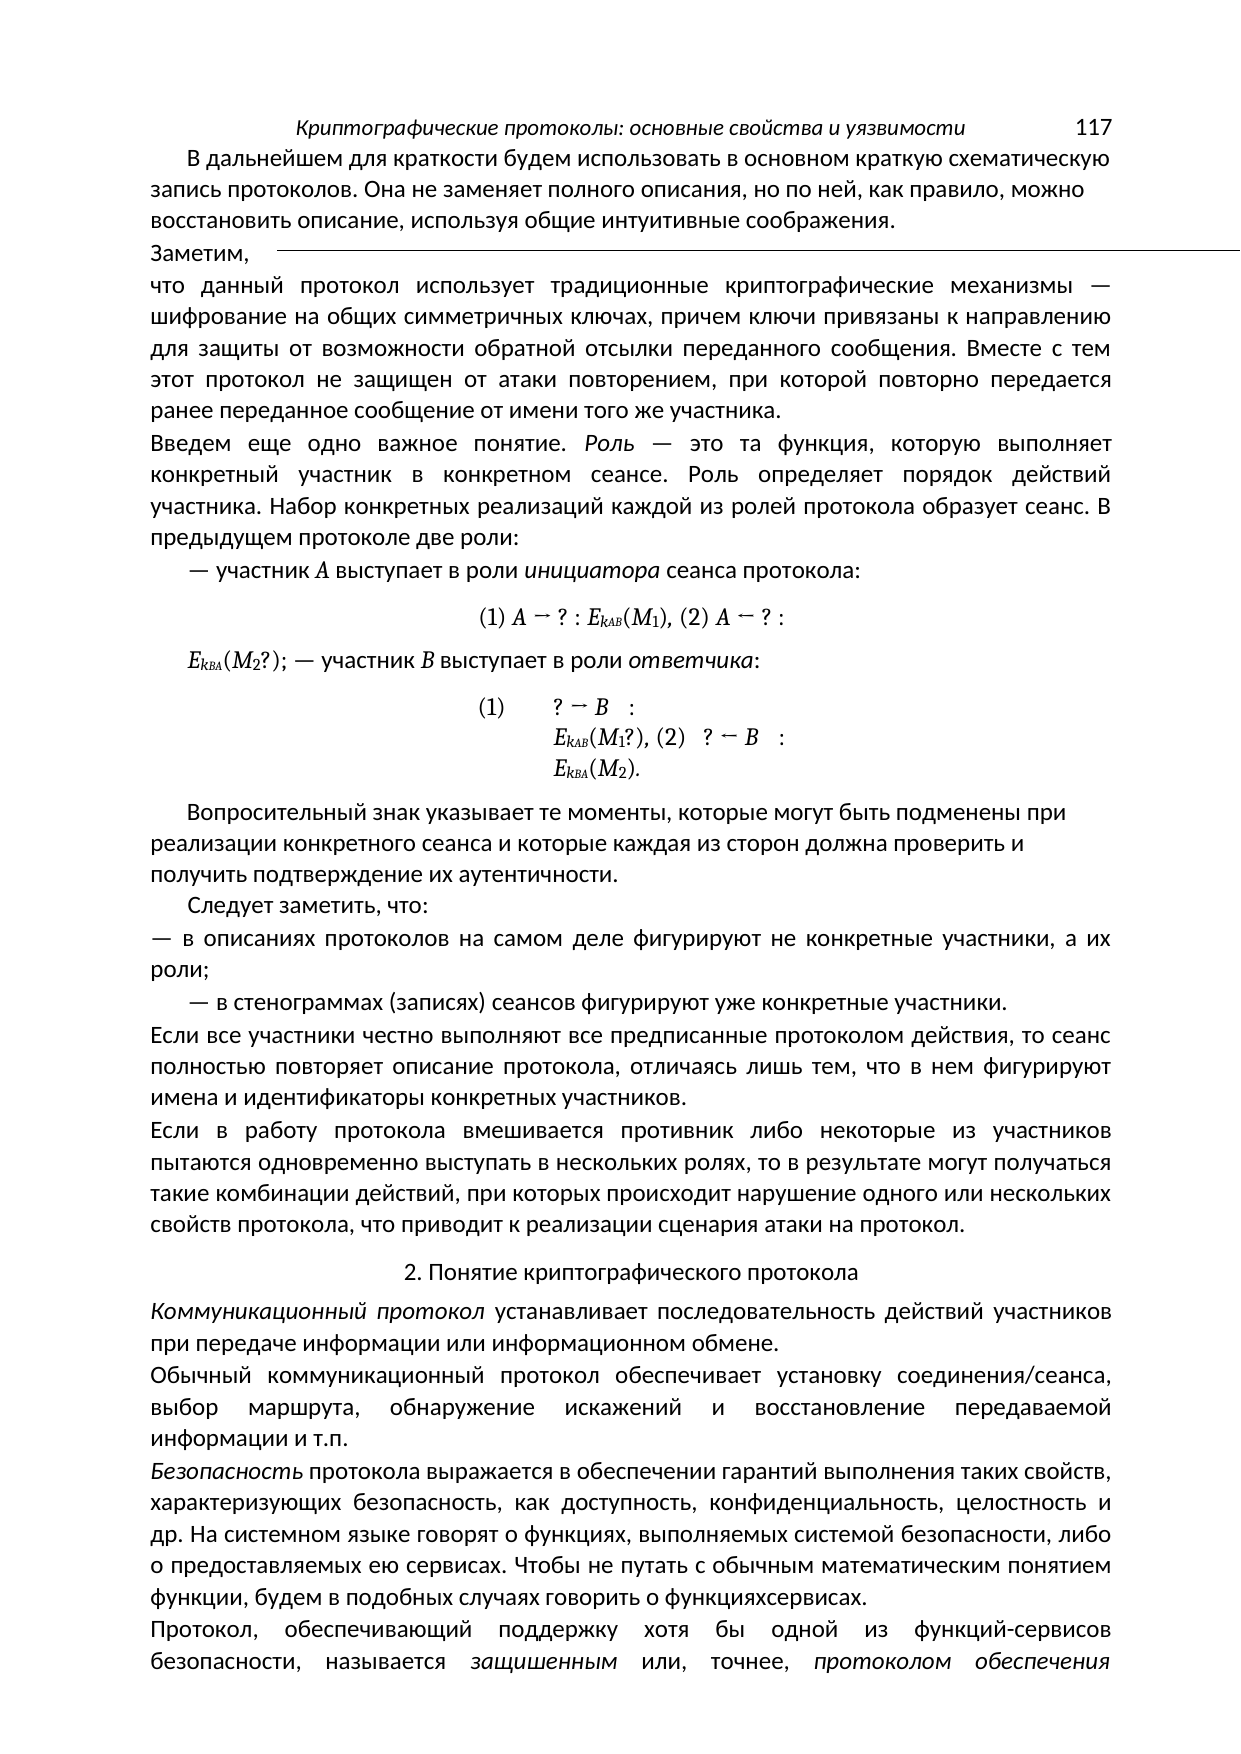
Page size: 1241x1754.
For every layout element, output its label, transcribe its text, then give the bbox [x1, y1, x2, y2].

text Следует заметить, что: [187, 889, 1113, 919]
text — в стенограммах (записях) сеансов фигурируют уже конкретные участники. [187, 986, 1113, 1016]
text Безопасность протокола выражается в обеспечении гарантий выполнения таких свойств, характеризующих безопасность, как доступность, конфиденциальность, целостность и др. На системном языке говорят о функциях, выполняемых системой безопасности, либо о предоставляемых ею сервисах. Чтобы не путать с обычным математическим понятием функции, будем в подобных случаях говорить о функцияхсервисах. [150, 1455, 1113, 1611]
text Протокол, обеспечивающий поддержку хотя бы одной из функций-сервисов безопасности, называется защишенным или, точнее, протоколом обеспечения [150, 1613, 1113, 1675]
text Заметим, что данный протокол использует традиционные криптографические механизмы — шифрование на общих симметричных ключах, причем ключи привязаны к направлению для защиты от возможности обратной отсылки переданного сообщения. Вместе с тем этот протокол не защищен от атаки повторением, при которой повторно передается ранее переданное сообщение от имени того же участника. [150, 238, 1113, 425]
text (1) ? → B : EkAB(M1?), (2) ? ← B : EkBA(M2). [477, 692, 802, 783]
text Коммуникационный протокол устанавливает последовательность действий участников при передаче информации или информационном обмене. [150, 1295, 1113, 1357]
text В дальнейшем для краткости будем использовать в основном краткую схематическую запись протоколов. Она не заменяет полного описания, но по ней, как правило, можно восстановить описание, используя общие интуитивные соображения. [150, 142, 1114, 235]
text Введем еще одно важное понятие. Роль — это та функция, которую выполняет конкретный участник в конкретном сеансе. Роль определяет порядок действий участника. Набор конкретных реализаций каждой из ролей протокола образует сеанс. В предыдущем протоколе две роли: [150, 427, 1113, 552]
text Если в работу протокола вмешивается противник либо некоторые из участников пытаются одновременно выступать в нескольких ролях, то в результате могут получаться такие комбинации действий, при которых происходит нарушение одного или нескольких свойств протокола, что приводит к реализации сценария атаки на протокол. [150, 1114, 1113, 1239]
text 2. Понятие криптографического протокола [150, 1256, 1113, 1287]
text — в описаниях протоколов на самом деле фигурируют не конкретные участники, а их роли; [150, 922, 1113, 983]
text Вопросительный знак указывает те моменты, которые могут быть подменены при реализации конкретного сеанса и которые каждая из сторон должна проверить и получить подтверждение их аутентичности. [150, 796, 1114, 888]
text Если все участники честно выполняют все предписанные протоколом действия, то сеанс полностью повторяет описание протокола, отличаясь лишь тем, что в нем фигурируют имена и идентификаторы конкретных участников. [150, 1019, 1113, 1112]
text (1) A → ? : EkAB(M1), (2) A ← ? : EkBA(M2?); — участник B выступает в роли ответчика: [187, 602, 785, 675]
text Обычный коммуникационный протокол обеспечивает установку соединения/сеанса, выбор маршрута, обнаружение искажений и восстановление передаваемой информации и т.п. [150, 1359, 1113, 1453]
text — участник A выступает в роли инициатора сеанса протокола: [187, 554, 1113, 585]
